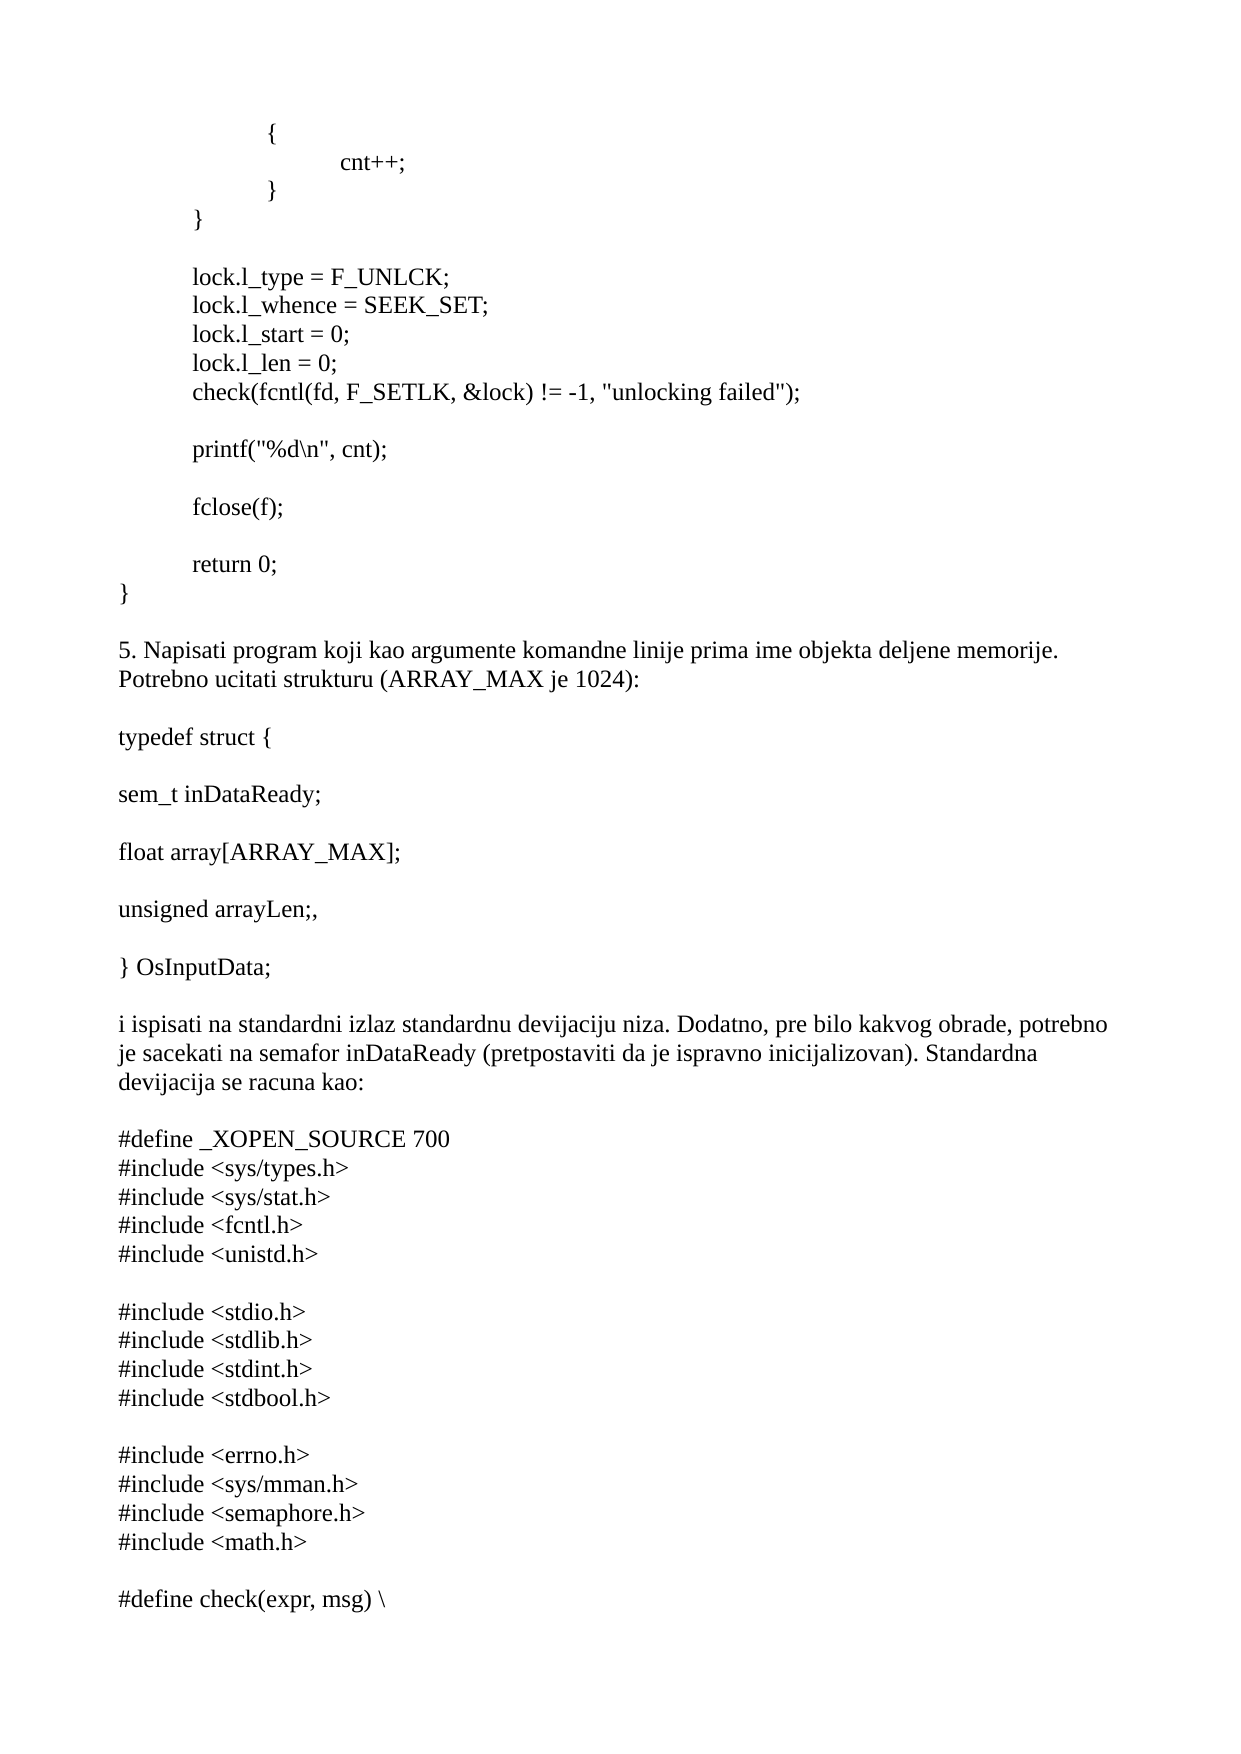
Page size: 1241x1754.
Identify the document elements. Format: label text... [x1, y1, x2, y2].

text #define check(expr, msg) \ [118, 1584, 1122, 1613]
text #include <sys/types.h> [118, 1153, 1122, 1182]
text lock.l_type = F_UNLCK; [118, 262, 1122, 291]
text #include <semaphore.h> [118, 1498, 1122, 1527]
text } [118, 204, 1122, 233]
text 5. Napisati program koji kao argumente komandne linije prima ime objekta deljene memorije. Potrebno ucitati strukturu (ARRAY_MAX je 1024): [118, 636, 1122, 693]
text lock.l_start = 0; [118, 319, 1122, 348]
text return 0; [118, 549, 1122, 578]
text } [118, 176, 1122, 204]
text printf("%d\n", cnt); [118, 434, 1122, 463]
text #include <stdbool.h> [118, 1383, 1122, 1412]
text #include <stdint.h> [118, 1354, 1122, 1383]
text #include <sys/mman.h> [118, 1469, 1122, 1498]
text #include <unistd.h> [118, 1239, 1122, 1268]
text { [118, 118, 1122, 147]
text cnt++; [118, 147, 1122, 176]
text #include <sys/stat.h> [118, 1182, 1122, 1211]
text #include <stdlib.h> [118, 1326, 1122, 1354]
text lock.l_len = 0; [118, 348, 1122, 377]
text #include <math.h> [118, 1527, 1122, 1556]
text lock.l_whence = SEEK_SET; [118, 291, 1122, 319]
text check(fcntl(fd, F_SETLK, &lock) != -1, "unlocking failed"); [118, 377, 1122, 406]
text #define _XOPEN_SOURCE 700 [118, 1124, 1122, 1153]
text typedef struct { [118, 722, 1122, 751]
text float array[ARRAY_MAX]; [118, 837, 1122, 866]
text unsigned arrayLen;, [118, 894, 1122, 923]
text } OsInputData; [118, 952, 1122, 981]
text #include <errno.h> [118, 1441, 1122, 1469]
text fclose(f); [118, 492, 1122, 521]
text #include <fcntl.h> [118, 1211, 1122, 1239]
text i ispisati na standardni izlaz standardnu devijaciju niza. Dodatno, pre bilo kakvog obrade, potrebno je sacekati na semafor inDataReady (pretpostaviti da je ispravno inicijalizovan). Standardna devijacija se racuna kao: [118, 1009, 1122, 1096]
text } [118, 578, 1122, 607]
text sem_t inDataReady; [118, 779, 1122, 808]
text #include <stdio.h> [118, 1297, 1122, 1326]
